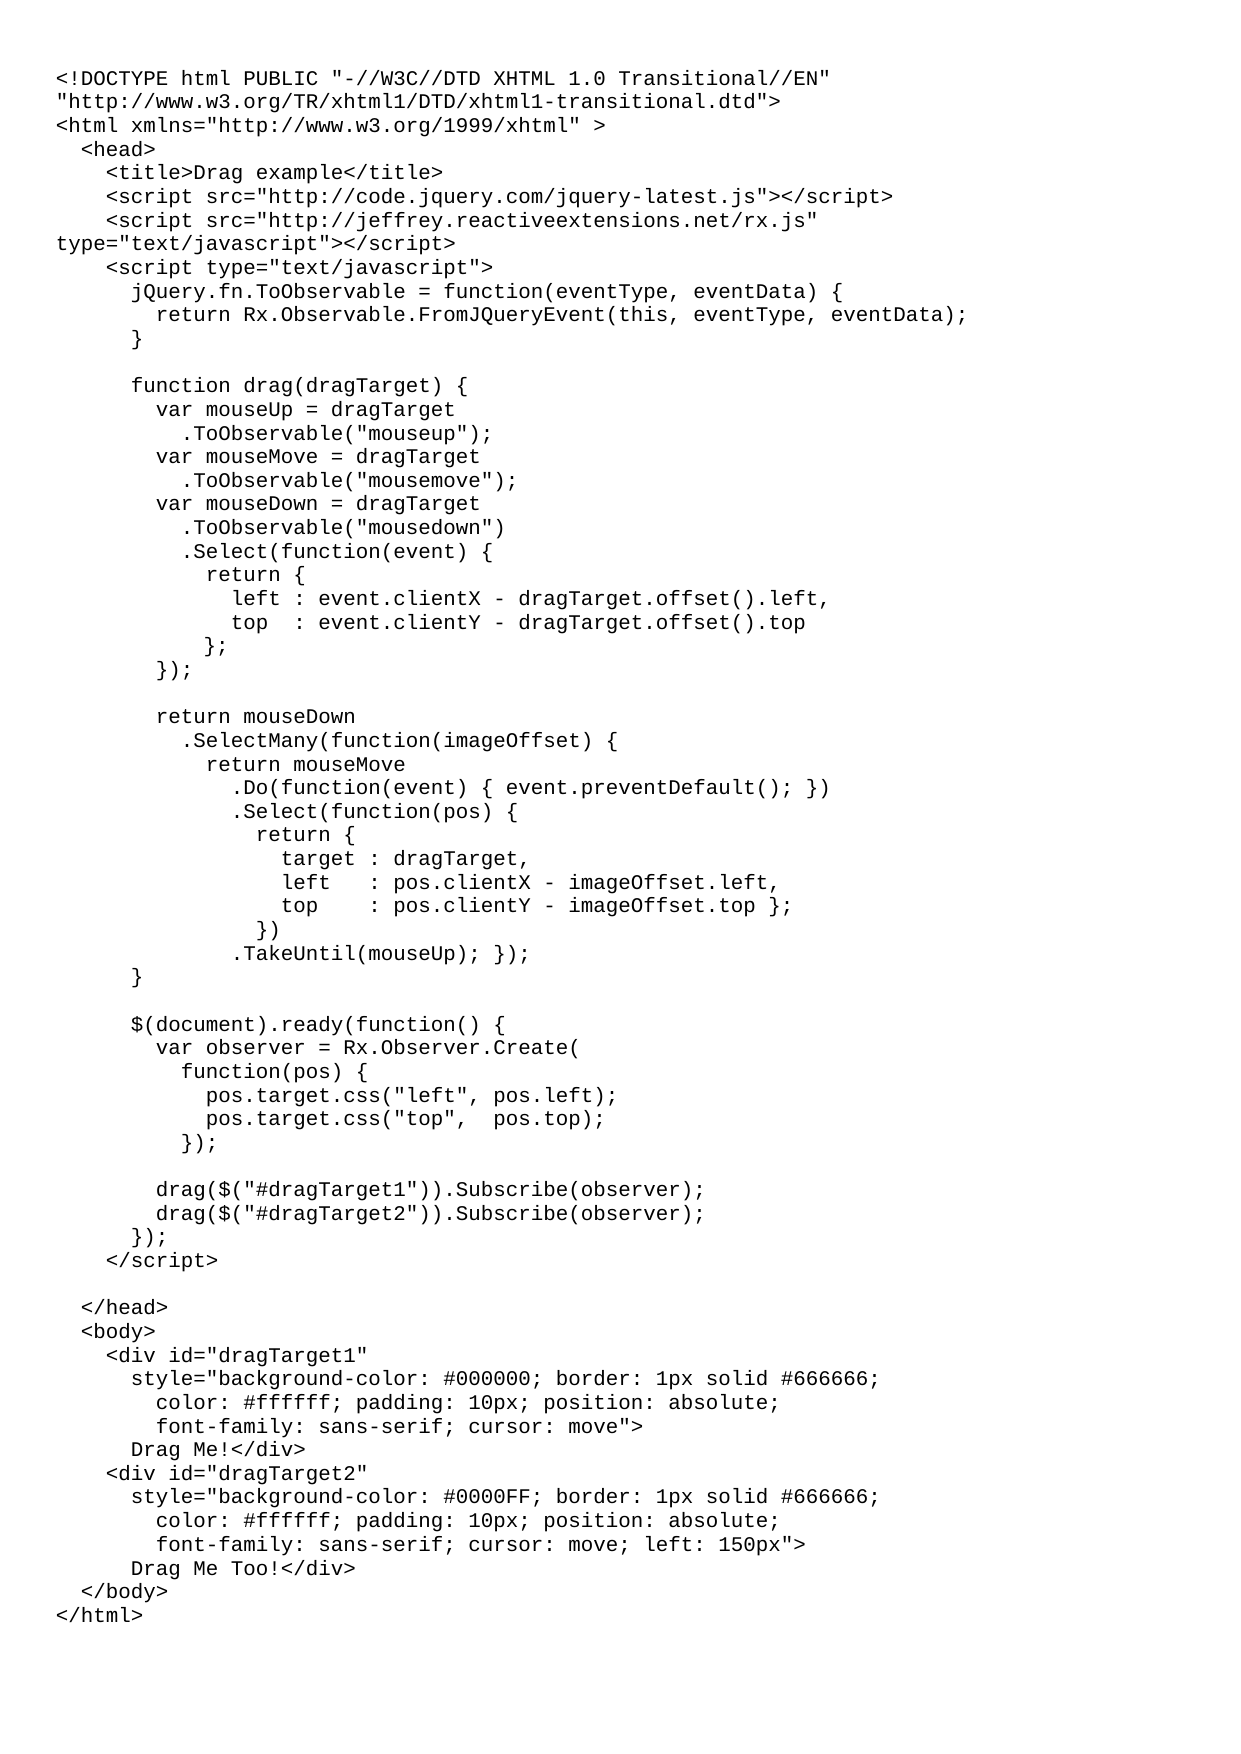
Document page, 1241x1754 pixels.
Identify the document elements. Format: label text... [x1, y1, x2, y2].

text }); [56, 1226, 1178, 1250]
text var mouseMove = dragTarget [56, 446, 1178, 470]
text }); [56, 1132, 1178, 1156]
text target : dragTarget, [56, 848, 1178, 872]
text function(pos) { [56, 1061, 1178, 1084]
text </script> [56, 1250, 1178, 1274]
text left : event.clientX - dragTarget.offset().left, [56, 588, 1178, 612]
text } [56, 328, 1178, 352]
text Drag Me Too!</div> [56, 1557, 1178, 1581]
text style="background-color: #0000FF; border: 1px solid #666666; [56, 1487, 1178, 1510]
text left : pos.clientX - imageOffset.left, [56, 872, 1178, 895]
text <body> [56, 1321, 1178, 1345]
text var mouseUp = dragTarget [56, 399, 1178, 422]
text </body> [56, 1581, 1178, 1605]
text font-family: sans-serif; cursor: move"> [56, 1416, 1178, 1439]
text jQuery.fn.ToObservable = function(eventType, eventData) { [56, 281, 1178, 304]
text </head> [56, 1297, 1178, 1321]
text <title>Drag example</title> [56, 162, 1178, 186]
text .ToObservable("mousemove"); [56, 470, 1178, 493]
text return Rx.Observable.FromJQueryEvent(this, eventType, eventData); [56, 304, 1178, 328]
text .SelectMany(function(imageOffset) { [56, 730, 1178, 753]
text color: #ffffff; padding: 10px; position: absolute; [56, 1392, 1178, 1416]
text return mouseDown [56, 706, 1178, 730]
text var observer = Rx.Observer.Create( [56, 1037, 1178, 1061]
text }) [56, 919, 1178, 943]
text } [56, 966, 1178, 990]
text pos.target.css("top", pos.top); [56, 1108, 1178, 1132]
text function drag(dragTarget) { [56, 375, 1178, 399]
text <html xmlns="http://www.w3.org/1999/xhtml" > [56, 115, 1178, 139]
text font-family: sans-serif; cursor: move; left: 150px"> [56, 1534, 1178, 1557]
text top : event.clientY - dragTarget.offset().top [56, 612, 1178, 635]
text <div id="dragTarget1" [56, 1345, 1178, 1368]
text .Select(function(pos) { [56, 801, 1178, 824]
text <script src="http://code.jquery.com/jquery-latest.js"></script> [56, 186, 1178, 210]
text return { [56, 824, 1178, 848]
text $(document).ready(function() { [56, 1014, 1178, 1037]
text pos.target.css("left", pos.left); [56, 1084, 1178, 1108]
text .ToObservable("mouseup"); [56, 422, 1178, 446]
text return mouseMove [56, 753, 1178, 777]
text </html> [56, 1605, 1178, 1628]
text .Select(function(event) { [56, 541, 1178, 564]
text style="background-color: #000000; border: 1px solid #666666; [56, 1368, 1178, 1392]
text .ToObservable("mousedown") [56, 517, 1178, 541]
text <!DOCTYPE html PUBLIC "-//W3C//DTD XHTML 1.0 Transitional//EN" "http://www.w3.org/TR/xhtml1/DTD/xhtml1-transitional.dtd"> [56, 68, 1178, 115]
text }; [56, 635, 1178, 659]
text color: #ffffff; padding: 10px; position: absolute; [56, 1510, 1178, 1534]
text return { [56, 564, 1178, 588]
text <head> [56, 139, 1178, 162]
text }); [56, 659, 1178, 683]
text drag($("#dragTarget2")).Subscribe(observer); [56, 1203, 1178, 1226]
text .TakeUntil(mouseUp); }); [56, 943, 1178, 966]
text <div id="dragTarget2" [56, 1463, 1178, 1487]
text drag($("#dragTarget1")).Subscribe(observer); [56, 1179, 1178, 1203]
text .Do(function(event) { event.preventDefault(); }) [56, 777, 1178, 801]
text <script type="text/javascript"> [56, 257, 1178, 281]
text top : pos.clientY - imageOffset.top }; [56, 895, 1178, 919]
text <script src="http://jeffrey.reactiveextensions.net/rx.js" type="text/javascript"></script> [56, 210, 1178, 257]
text var mouseDown = dragTarget [56, 493, 1178, 517]
text Drag Me!</div> [56, 1439, 1178, 1463]
